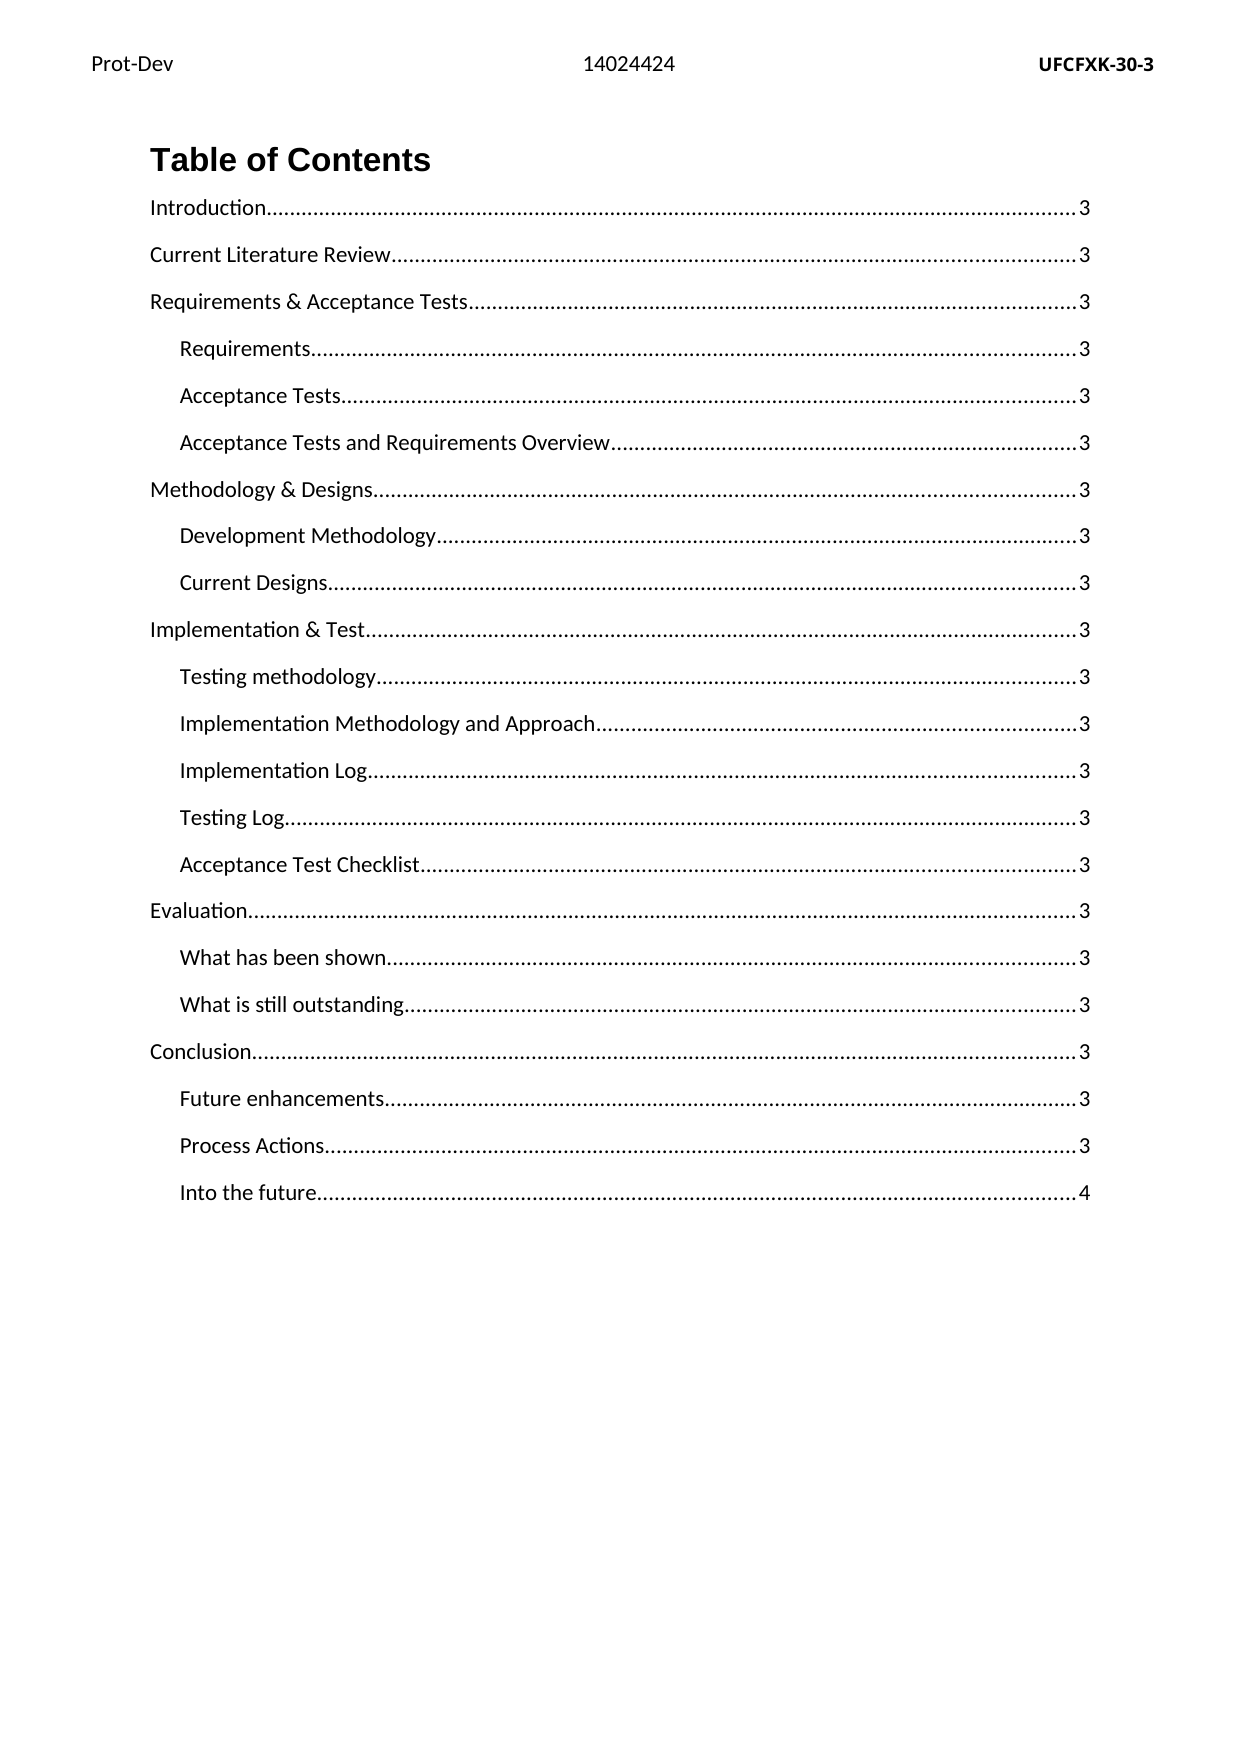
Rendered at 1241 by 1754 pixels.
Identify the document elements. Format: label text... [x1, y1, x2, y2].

text Requirements & Acceptance Tests 3 [150, 287, 1090, 315]
text Methodology & Designs 3 [150, 475, 1090, 503]
text Acceptance Test Checklist 3 [179, 850, 1090, 878]
text Development Methodology 3 [179, 522, 1090, 550]
text Evaluation 3 [150, 897, 1090, 925]
text Process Actions 3 [179, 1131, 1090, 1159]
text Implementation Methodology and Approach 3 [179, 709, 1090, 737]
text Acceptance Tests and Requirements Overview 3 [179, 428, 1090, 456]
text Testing Log 3 [179, 803, 1090, 831]
text Future enhancements 3 [179, 1084, 1090, 1112]
text What is still outstanding 3 [179, 990, 1090, 1018]
text Into the future 4 [179, 1178, 1090, 1206]
text Conclusion 3 [150, 1037, 1090, 1065]
text Introduction 3 [150, 193, 1090, 222]
text Requirements 3 [179, 334, 1090, 362]
text Implementation & Test 3 [150, 615, 1090, 643]
text What has been shown 3 [179, 943, 1090, 972]
subtitle Table of Contents [150, 139, 1090, 178]
text Testing methodology 3 [179, 662, 1090, 690]
text Current Designs 3 [179, 568, 1090, 597]
text Implementation Log 3 [179, 756, 1090, 784]
text Current Literature Review 3 [150, 240, 1090, 268]
text Acceptance Tests 3 [179, 381, 1090, 409]
